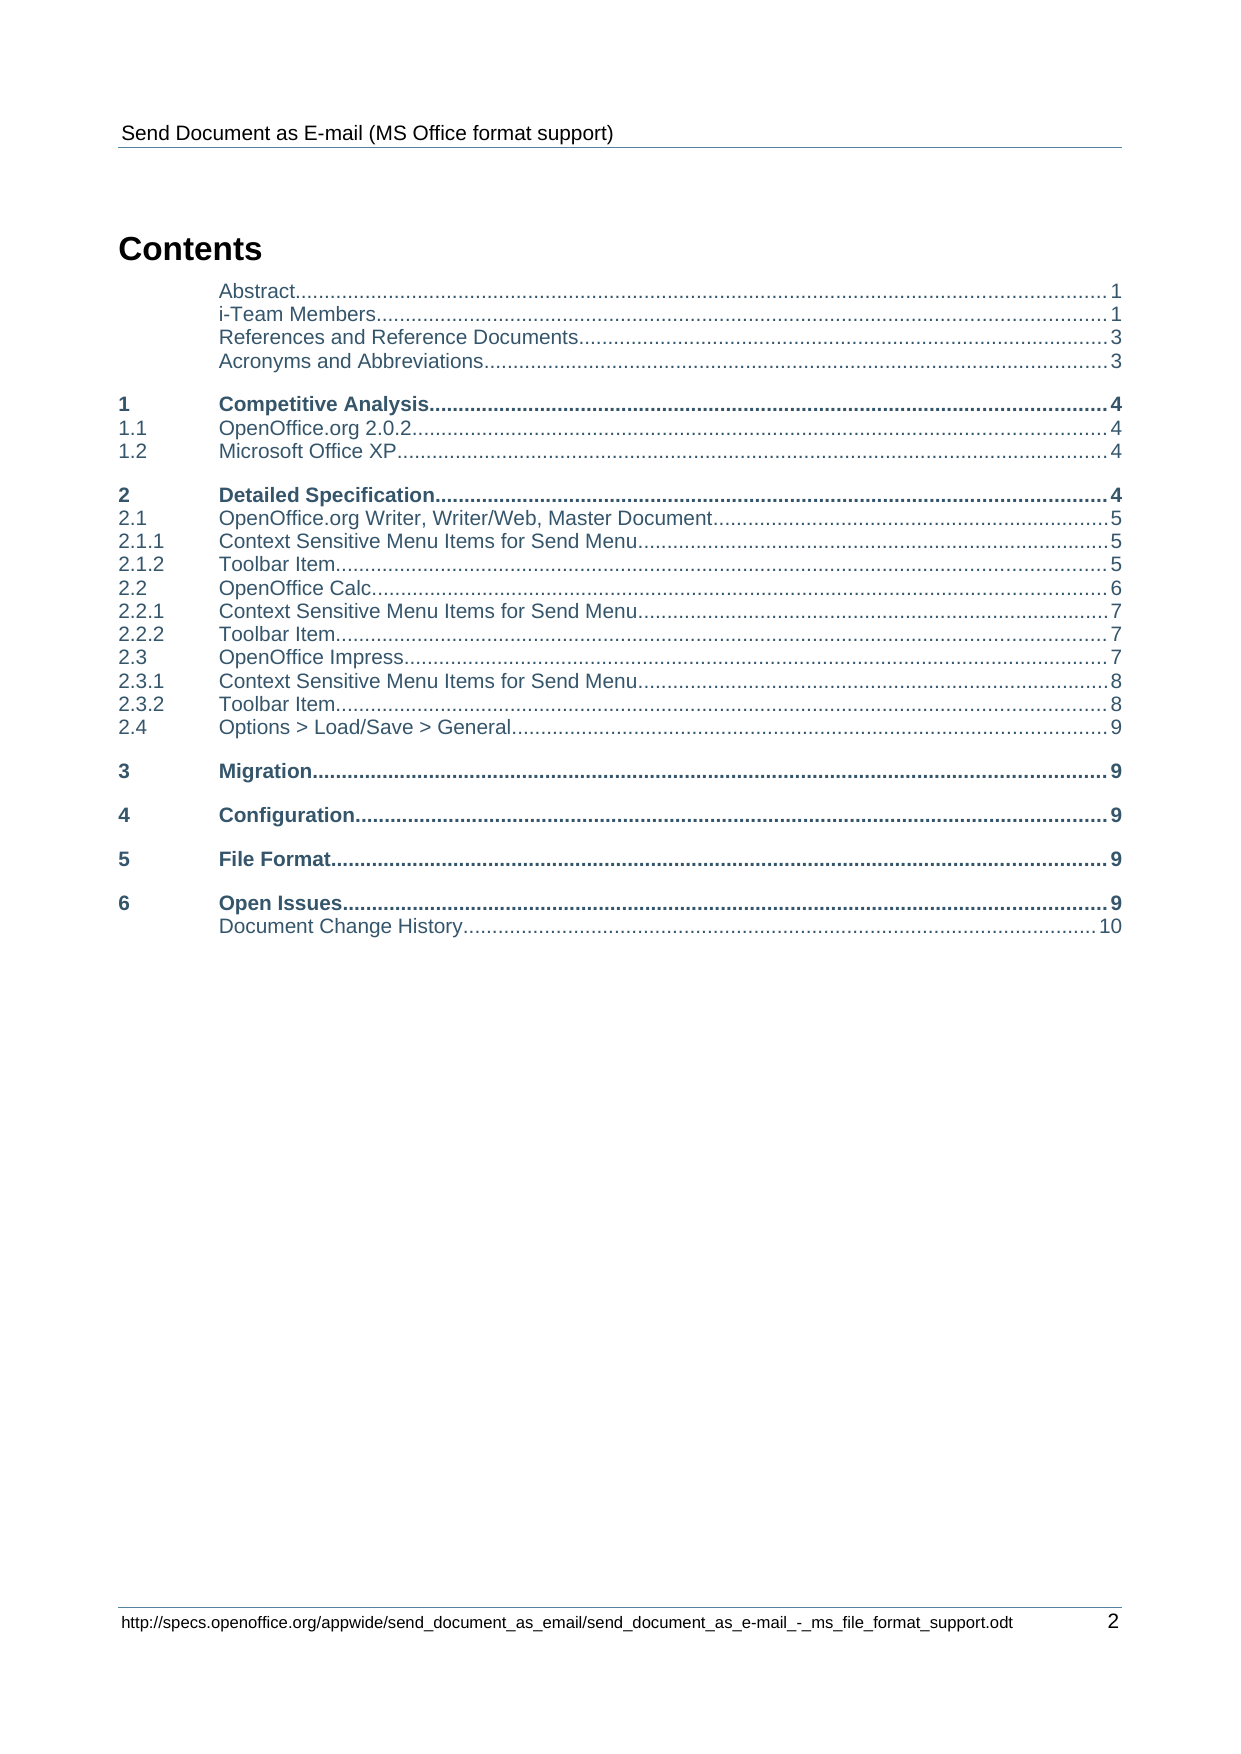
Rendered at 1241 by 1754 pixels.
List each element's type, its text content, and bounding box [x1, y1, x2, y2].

text 2.2 OpenOffice Calc 6 [118, 576, 1122, 599]
text 2.2.2 Toolbar Item 7 [118, 623, 1122, 646]
text i-Team Members 1 [118, 303, 1122, 326]
text 2.1.2 Toolbar Item 5 [118, 553, 1122, 576]
text References and Reference Documents 3 [118, 326, 1122, 349]
text 2.3.2 Toolbar Item 8 [118, 692, 1122, 716]
text 1 Competitive Analysis 4 [118, 393, 1122, 416]
text 3 Migration 9 [118, 759, 1122, 783]
text 2 Detailed Specification 4 [118, 483, 1122, 507]
text Abstract 1 [118, 279, 1122, 303]
text Acronyms and Abbreviations 3 [118, 349, 1122, 372]
text 5 File Format 9 [118, 847, 1122, 870]
text 2.1.1 Context Sensitive Menu Items for Send Menu 5 [118, 530, 1122, 553]
text 2.4 Options > Load/Save > General 9 [118, 716, 1122, 739]
text 2.3 OpenOffice Impress 7 [118, 646, 1122, 669]
text 1.1 OpenOffice.org 2.0.2 4 [118, 416, 1122, 439]
text 2.1 OpenOffice.org Writer, Writer/Web, Master Document 5 [118, 507, 1122, 530]
text 2.2.1 Context Sensitive Menu Items for Send Menu 7 [118, 599, 1122, 623]
text 6 Open Issues 9 [118, 891, 1122, 914]
text 1.2 Microsoft Office XP 4 [118, 439, 1122, 463]
text 2.3.1 Context Sensitive Menu Items for Send Menu 8 [118, 669, 1122, 692]
text 4 Configuration 9 [118, 803, 1122, 827]
text Document Change History 10 [118, 914, 1122, 937]
subtitle Contents [118, 230, 1122, 267]
